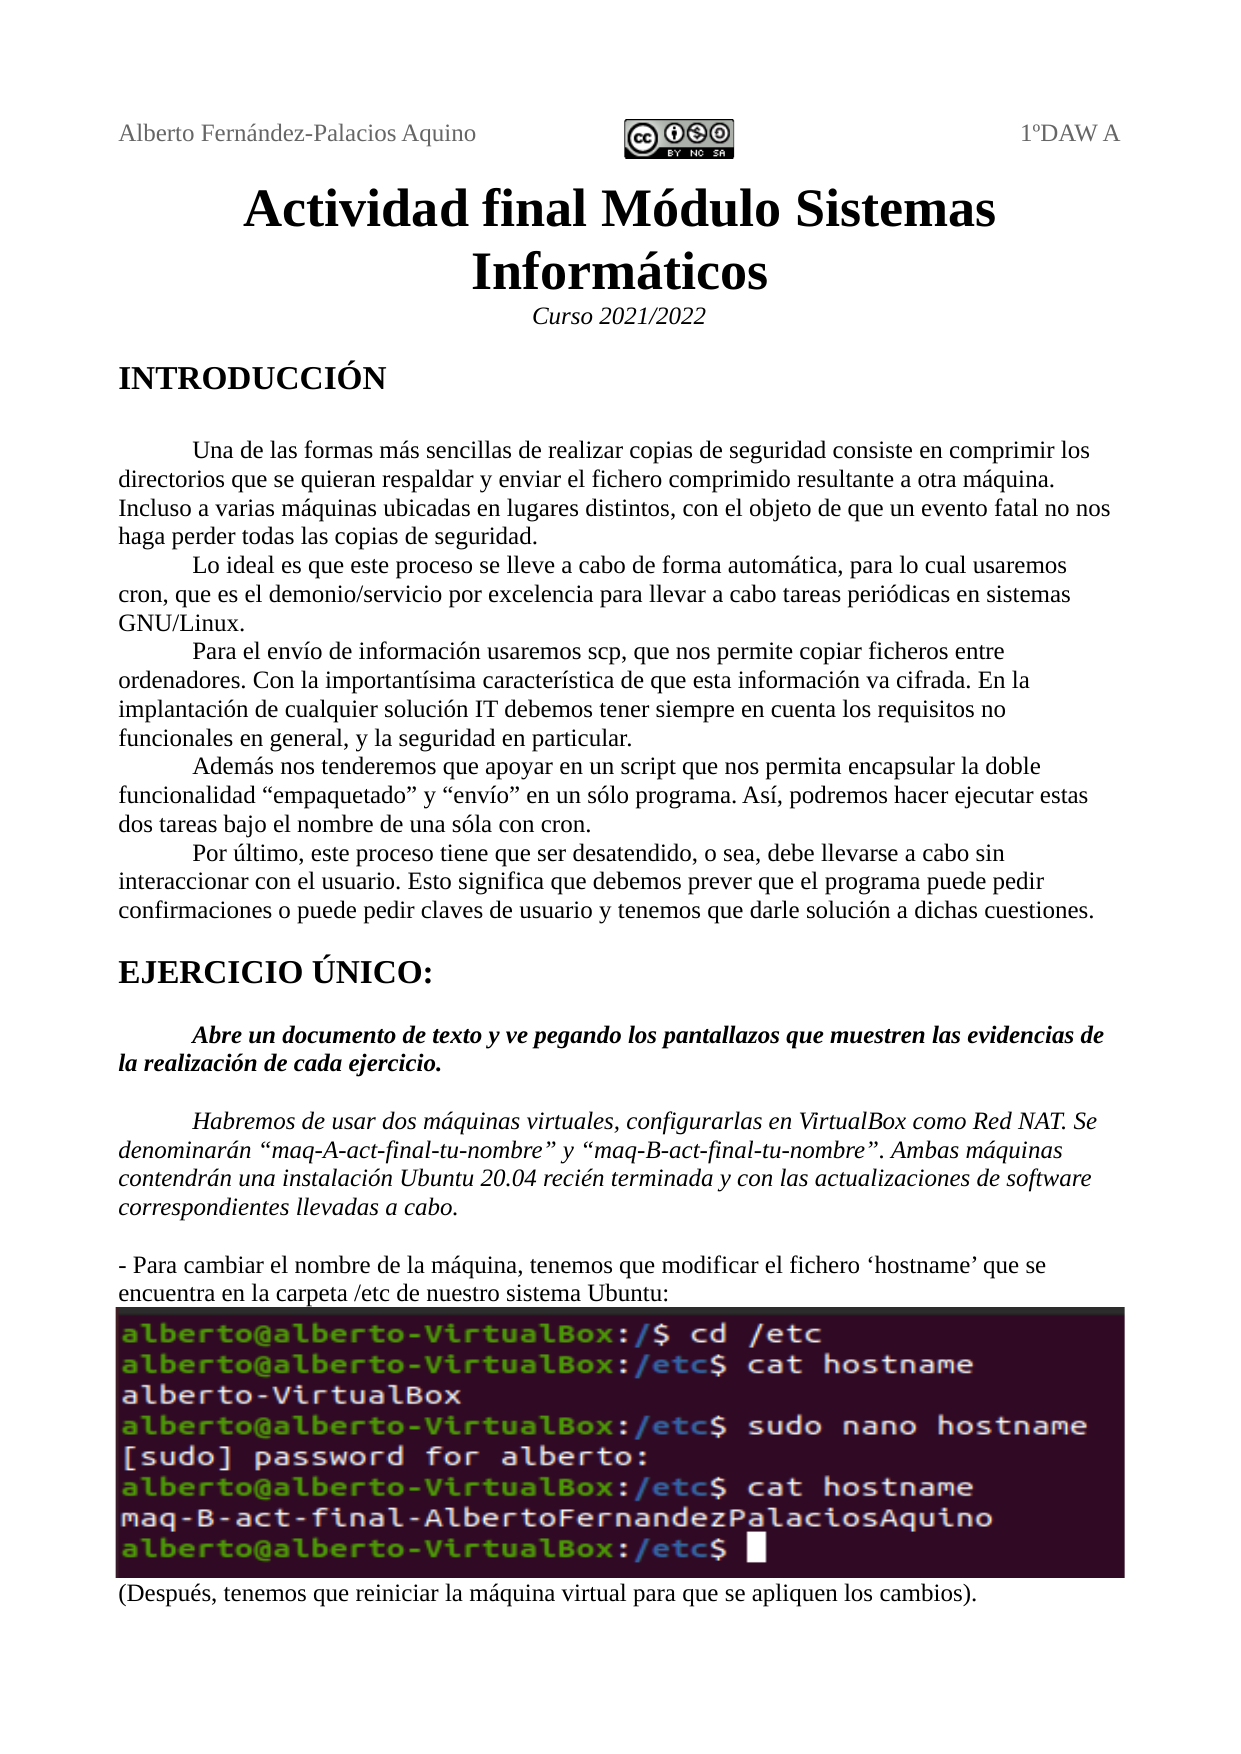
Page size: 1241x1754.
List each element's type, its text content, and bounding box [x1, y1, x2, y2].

text Abre un documento de texto y ve pegando los pantallazos que muestren las evidencias de la realización de cada ejercicio. [118, 1020, 1122, 1077]
text (Después, tenemos que reiniciar la máquina virtual para que se apliquen los cambios). [118, 1578, 1122, 1606]
text Por último, este proceso tiene que ser desatendido, o sea, debe llevarse a cabo sin interaccionar con el usuario. Esto significa que debemos prever que el programa puede pedir confirmaciones o puede pedir claves de usuario y tenemos que darle solución a dichas cuestiones. [118, 838, 1122, 924]
picture [115, 1307, 1125, 1578]
text Curso 2021/2022 [118, 301, 1122, 330]
text Actividad final Módulo Sistemas Informáticos [118, 176, 1122, 301]
text Además nos tenderemos que apoyar en un script que nos permita encapsular la doble funcionalidad “empaquetado” y “envío” en un sólo programa. Así, podremos hacer ejecutar estas dos tareas bajo el nombre de una sóla con cron. [118, 751, 1122, 838]
text Para el envío de información usaremos scp, que nos permite copiar ficheros entre ordenadores. Con la importantísima característica de que esta información va cifrada. En la implantación de cualquier solución IT debemos tener siempre en cuenta los requisitos no funcionales en general, y la seguridad en particular. [118, 636, 1122, 751]
text EJERCICIO ÚNICO: [118, 953, 1122, 991]
text INTRODUCCIÓN [118, 358, 1122, 397]
text Habremos de usar dos máquinas virtuales, configurarlas en VirtualBox como Red NAT. Se denominarán “maq-A-act-final-tu-nombre” y “maq-B-act-final-tu-nombre”. Ambas máquinas contendrán una instalación Ubuntu 20.04 recién terminada y con las actualizaciones de software correspondientes llevadas a cabo. [118, 1106, 1122, 1221]
text Lo ideal es que este proceso se lleve a cabo de forma automática, para lo cual usaremos cron, que es el demonio/servicio por excelencia para llevar a cabo tareas periódicas en sistemas GNU/Linux. [118, 550, 1122, 636]
text Una de las formas más sencillas de realizar copias de seguridad consiste en comprimir los directorios que se quieran respaldar y enviar el fichero comprimido resultante a otra máquina. Incluso a varias máquinas ubicadas en lugares distintos, con el objeto de que un evento fatal no nos haga perder todas las copias de seguridad. [118, 435, 1122, 550]
text - Para cambiar el nombre de la máquina, tenemos que modificar el fichero ‘hostname’ que se encuentra en la carpeta /etc de nuestro sistema Ubuntu: [118, 1250, 1122, 1307]
picture [624, 119, 735, 159]
